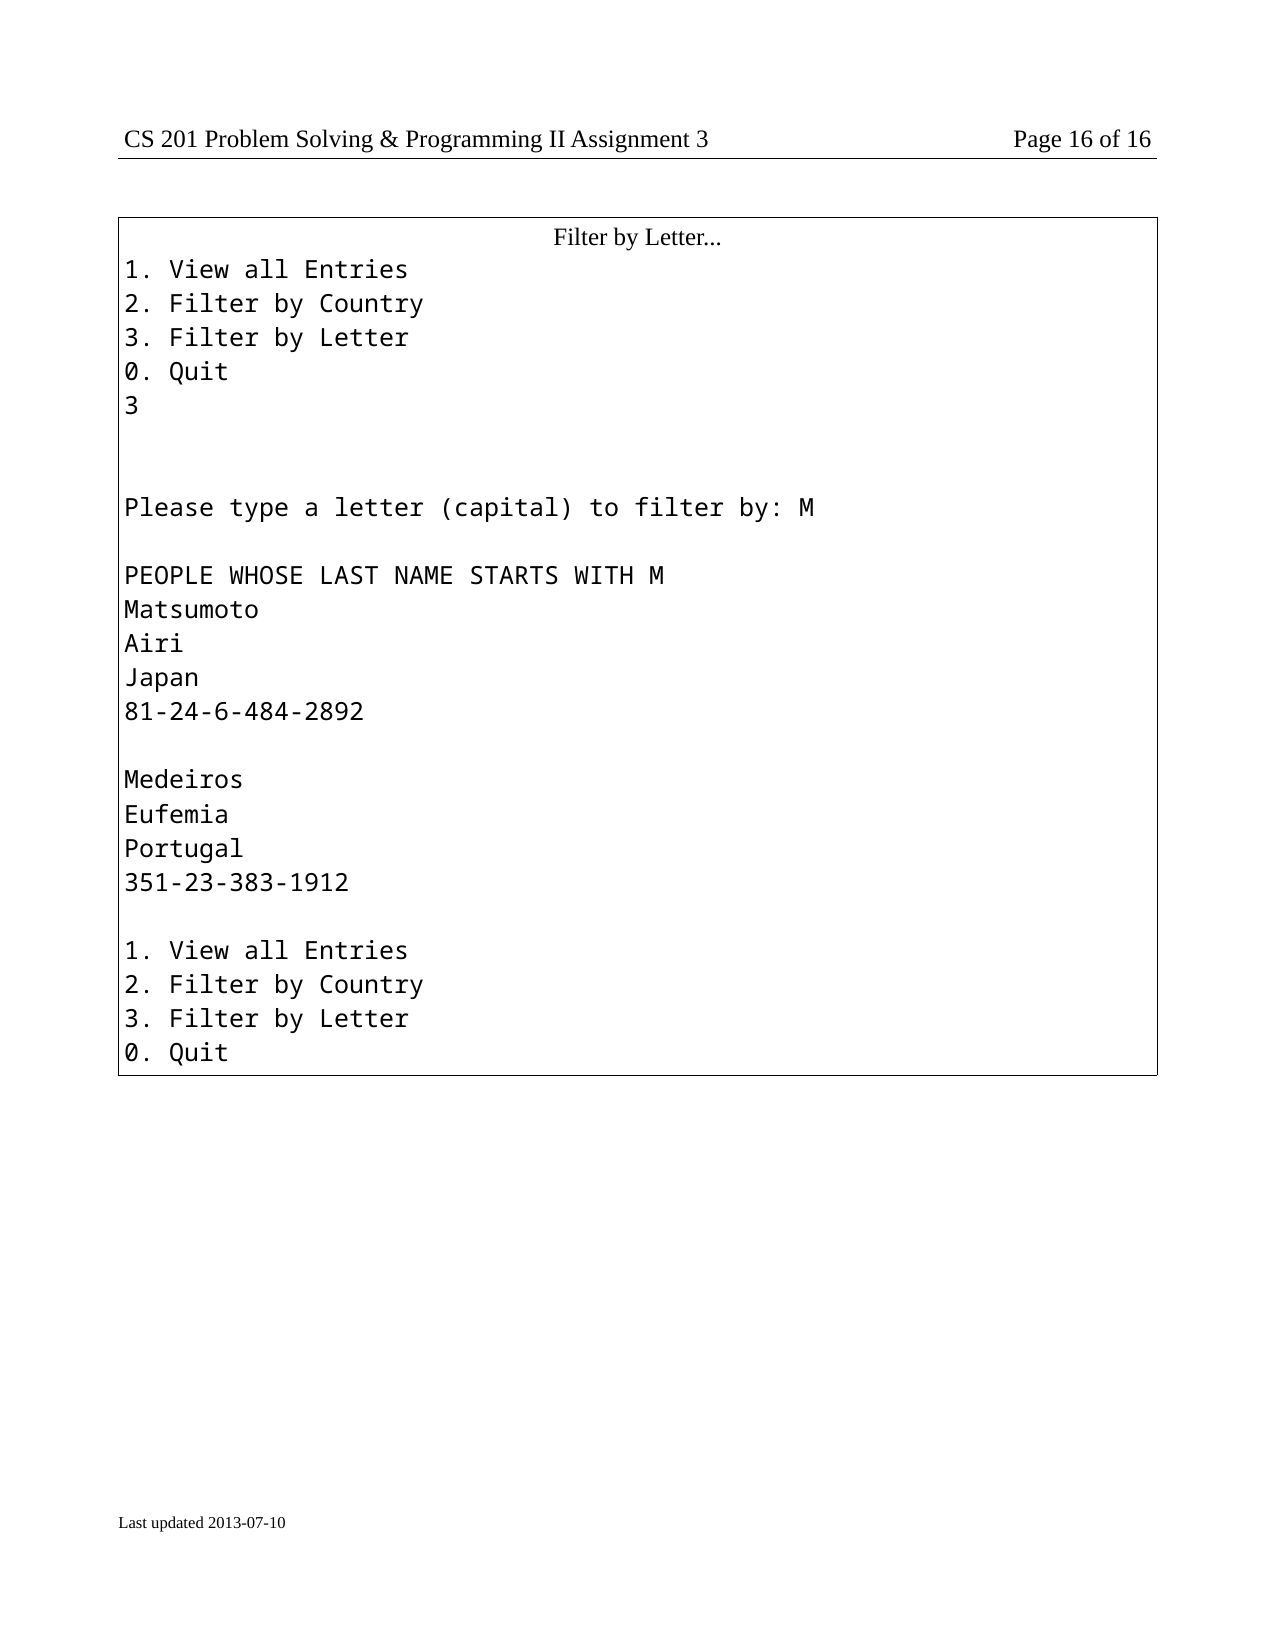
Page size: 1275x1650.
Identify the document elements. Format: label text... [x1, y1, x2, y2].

table_header Filter by Letter... 1. View all Entries 2. Filter by Country 3. Filter by Letter 0. Quit 3 Please type a letter (capital) to filter by: M PEOPLE WHOSE LAST NAME STARTS WITH M Matsumoto Airi Japan 81-24-6-484-2892 Medeiros Eufemia Portugal 351-23-383-1912 1. View all Entries 2. Filter by Country 3. Filter by Letter 0. Quit [119, 218, 1157, 1074]
